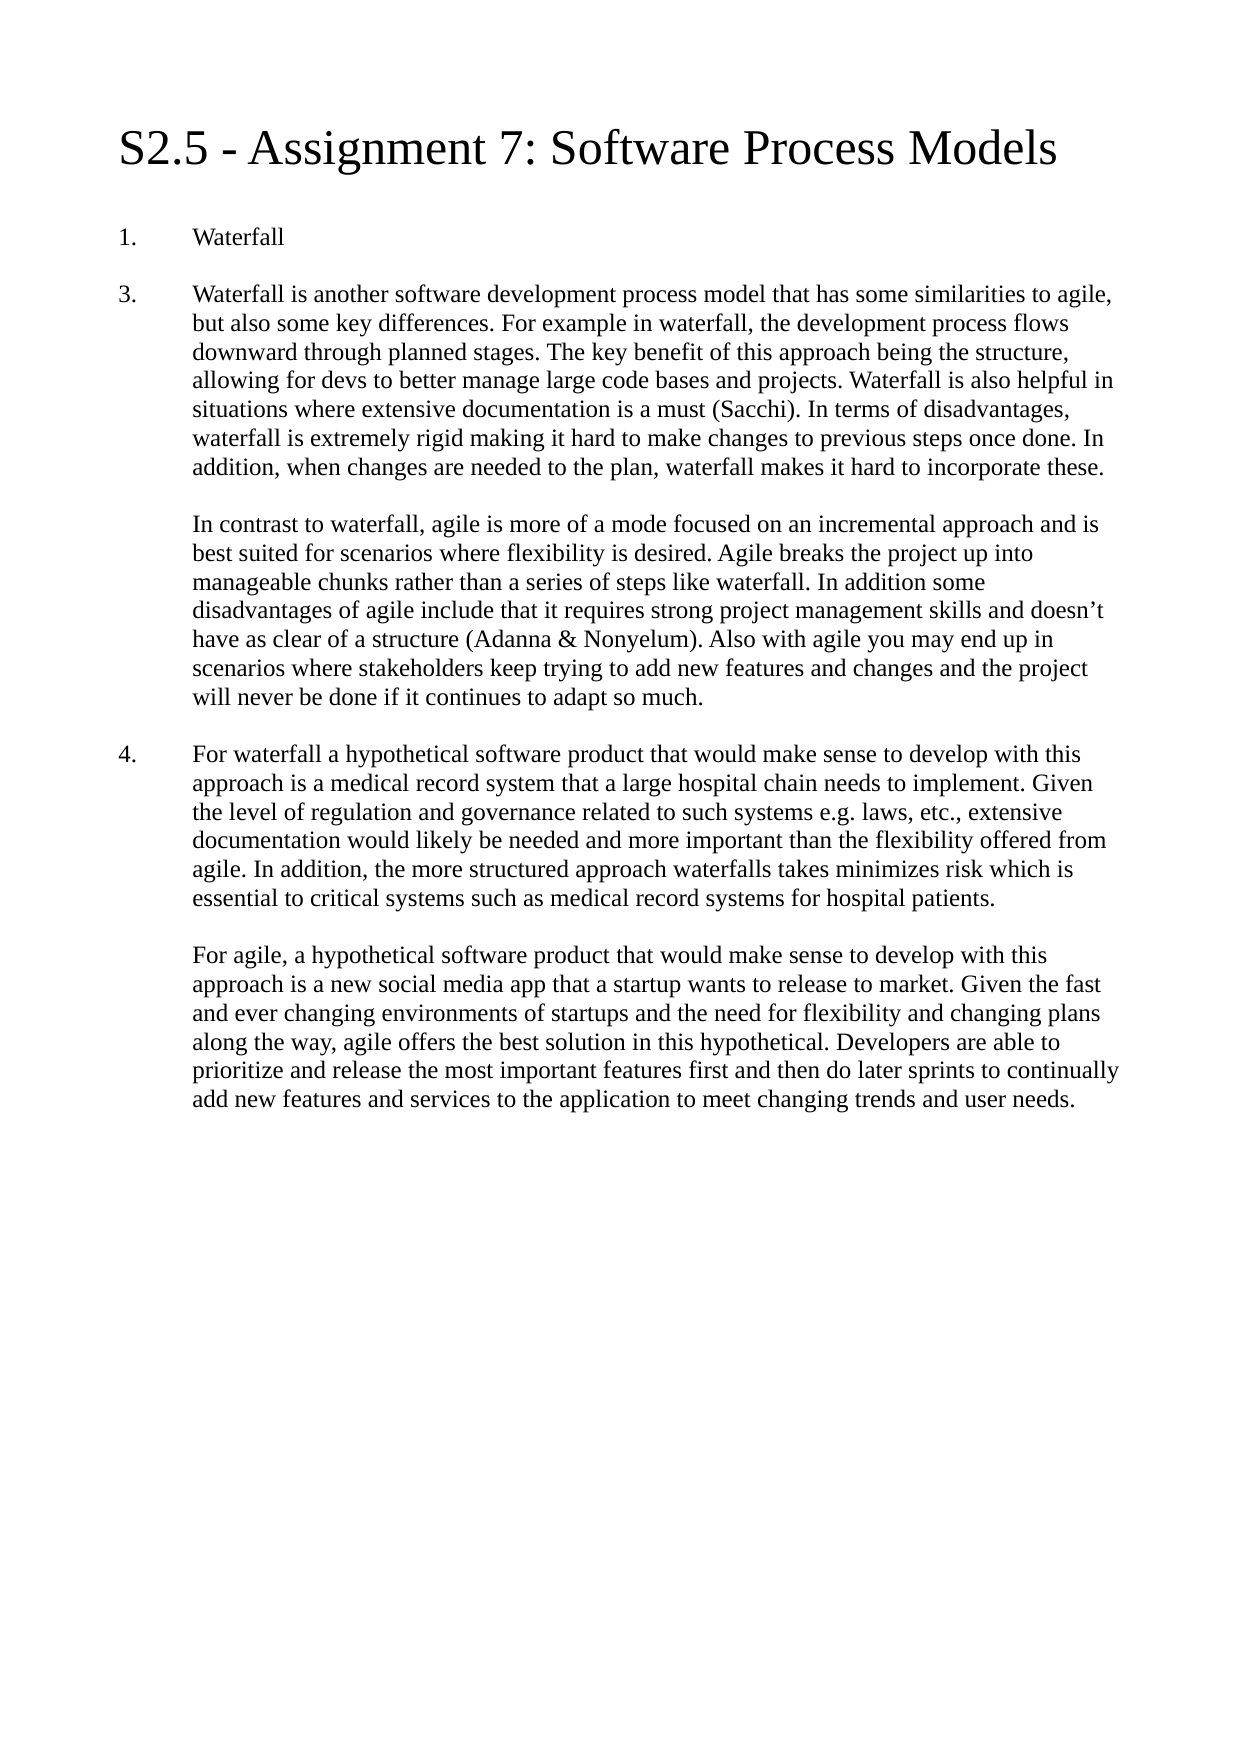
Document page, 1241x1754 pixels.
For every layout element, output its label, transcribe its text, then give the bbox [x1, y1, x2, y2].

text 1. Waterfall [118, 222, 1122, 250]
subtitle S2.5 - Assignment 7: Software Process Models [118, 118, 1122, 176]
text 3. Waterfall is another software development process model that has some similarities to agile, but also some key differences. For example in waterfall, the development process flows downward through planned stages. The key benefit of this approach being the structure, allowing for devs to better manage large code bases and projects. Waterfall is also helpful in situations where extensive documentation is a must (Sacchi). In terms of disadvantages, waterfall is extremely rigid making it hard to make changes to previous steps once done. In addition, when changes are needed to the plan, waterfall makes it hard to incorporate these. [118, 279, 1122, 480]
text In contrast to waterfall, agile is more of a mode focused on an incremental approach and is best suited for scenarios where flexibility is desired. Agile breaks the project up into manageable chunks rather than a series of steps like waterfall. In addition some disadvantages of agile include that it requires strong project management skills and doesn’t have as clear of a structure (Adanna & Nonyelum). Also with agile you may end up in scenarios where stakeholders keep trying to add new features and changes and the project will never be done if it continues to adapt so much. [118, 509, 1122, 710]
text For agile, a hypothetical software product that would make sense to develop with this approach is a new social media app that a startup wants to release to market. Given the fast and ever changing environments of startups and the need for flexibility and changing plans along the way, agile offers the best solution in this hypothetical. Developers are able to prioritize and release the most important features first and then do later sprints to continually add new features and services to the application to meet changing trends and user needs. [118, 940, 1122, 1113]
text 4. For waterfall a hypothetical software product that would make sense to develop with this approach is a medical record system that a large hospital chain needs to implement. Given the level of regulation and governance related to such systems e.g. laws, etc., extensive documentation would likely be needed and more important than the flexibility offered from agile. In addition, the more structured approach waterfalls takes minimizes risk which is essential to critical systems such as medical record systems for hospital patients. [118, 739, 1122, 912]
